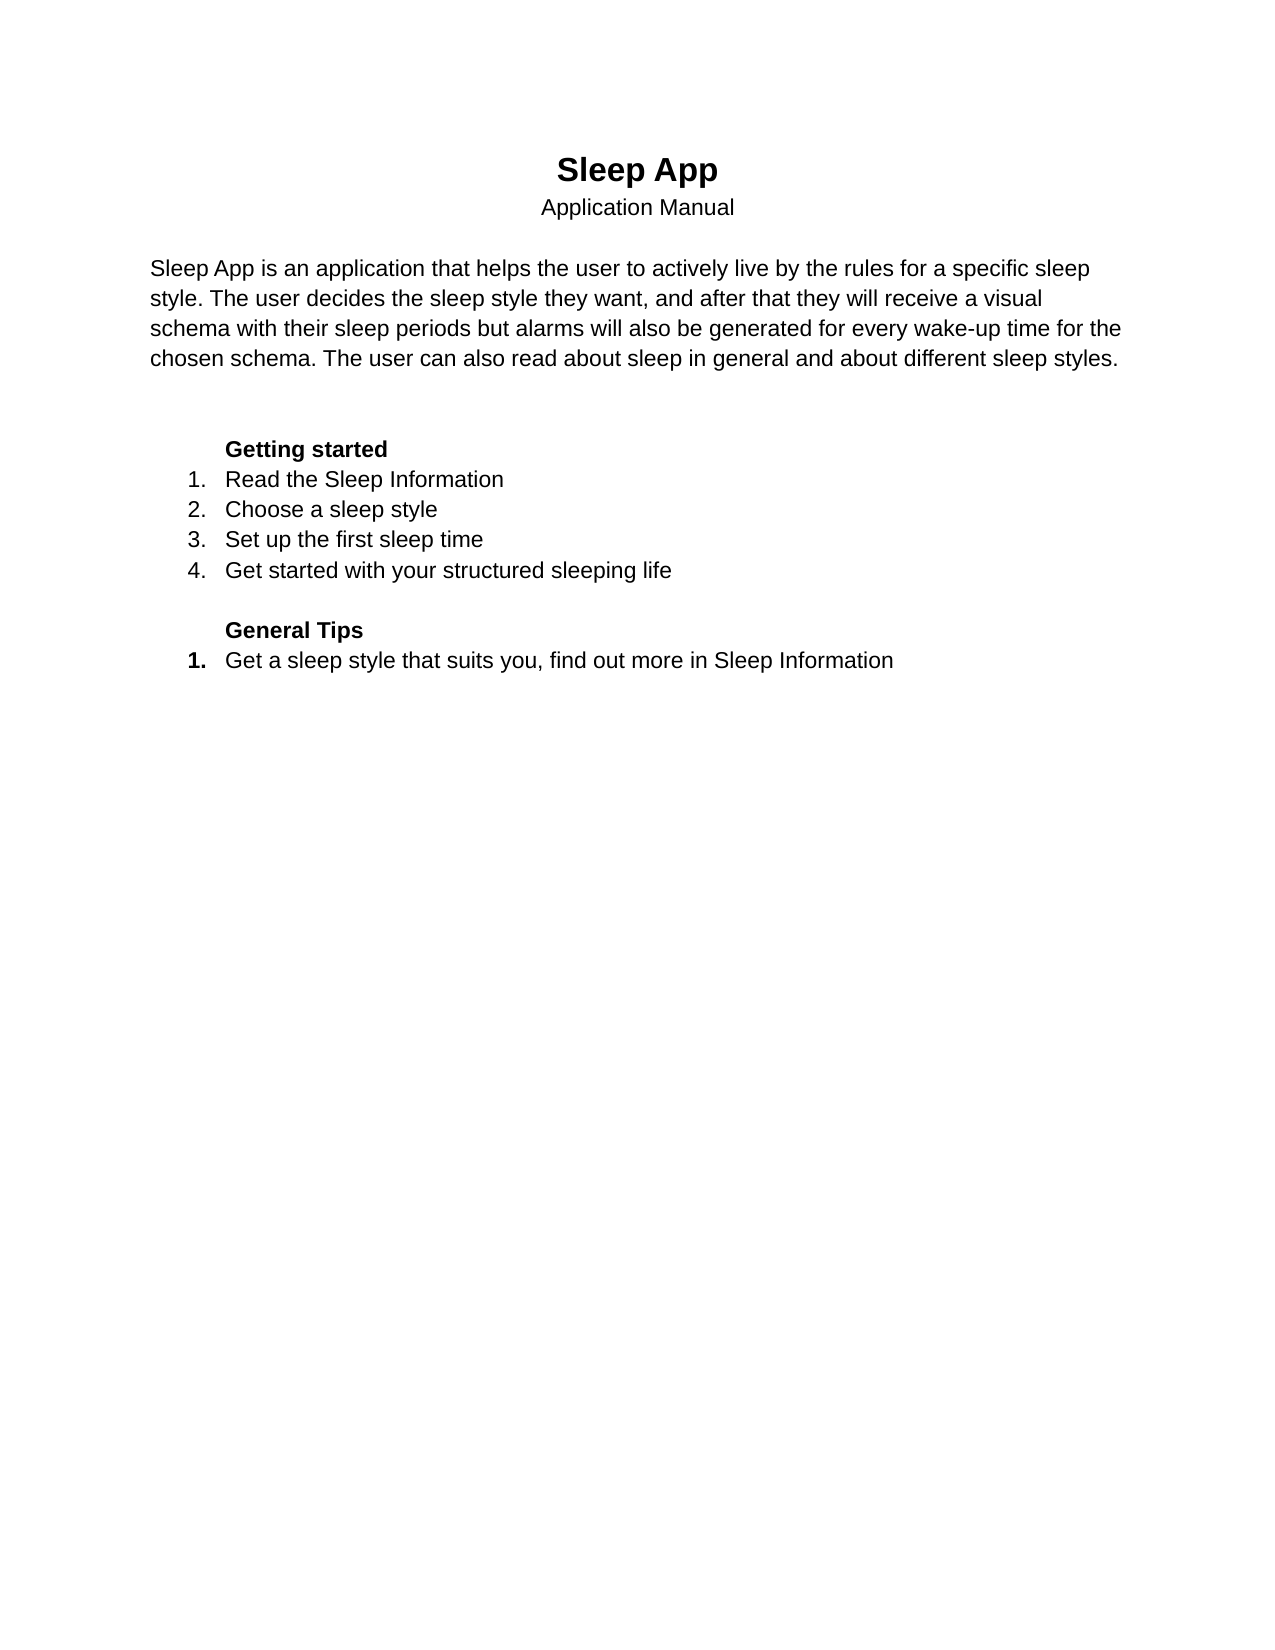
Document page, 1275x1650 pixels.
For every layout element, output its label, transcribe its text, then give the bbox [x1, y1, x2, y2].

text Sleep App [150, 150, 1125, 188]
text Getting started [150, 436, 1125, 462]
text Sleep App is an application that helps the user to actively live by the rules for a specific sleep style. The user decides the sleep style they want, and after that they will receive a visual schema with their sleep periods but alarms will also be generated for every wake-up time for the chosen schema. The user can also read about sleep in general and about different sleep styles. [150, 254, 1125, 372]
list Get a sleep style that suits you, find out more in Sleep Information [187, 647, 1125, 674]
list Set up the first sleep time [187, 526, 1125, 553]
text Application Manual [150, 194, 1125, 221]
list Read the Sleep Information [187, 466, 1125, 492]
list Choose a sleep style [187, 496, 1125, 523]
text General Tips [150, 617, 1125, 643]
list Get started with your structured sleeping life [187, 557, 1125, 583]
